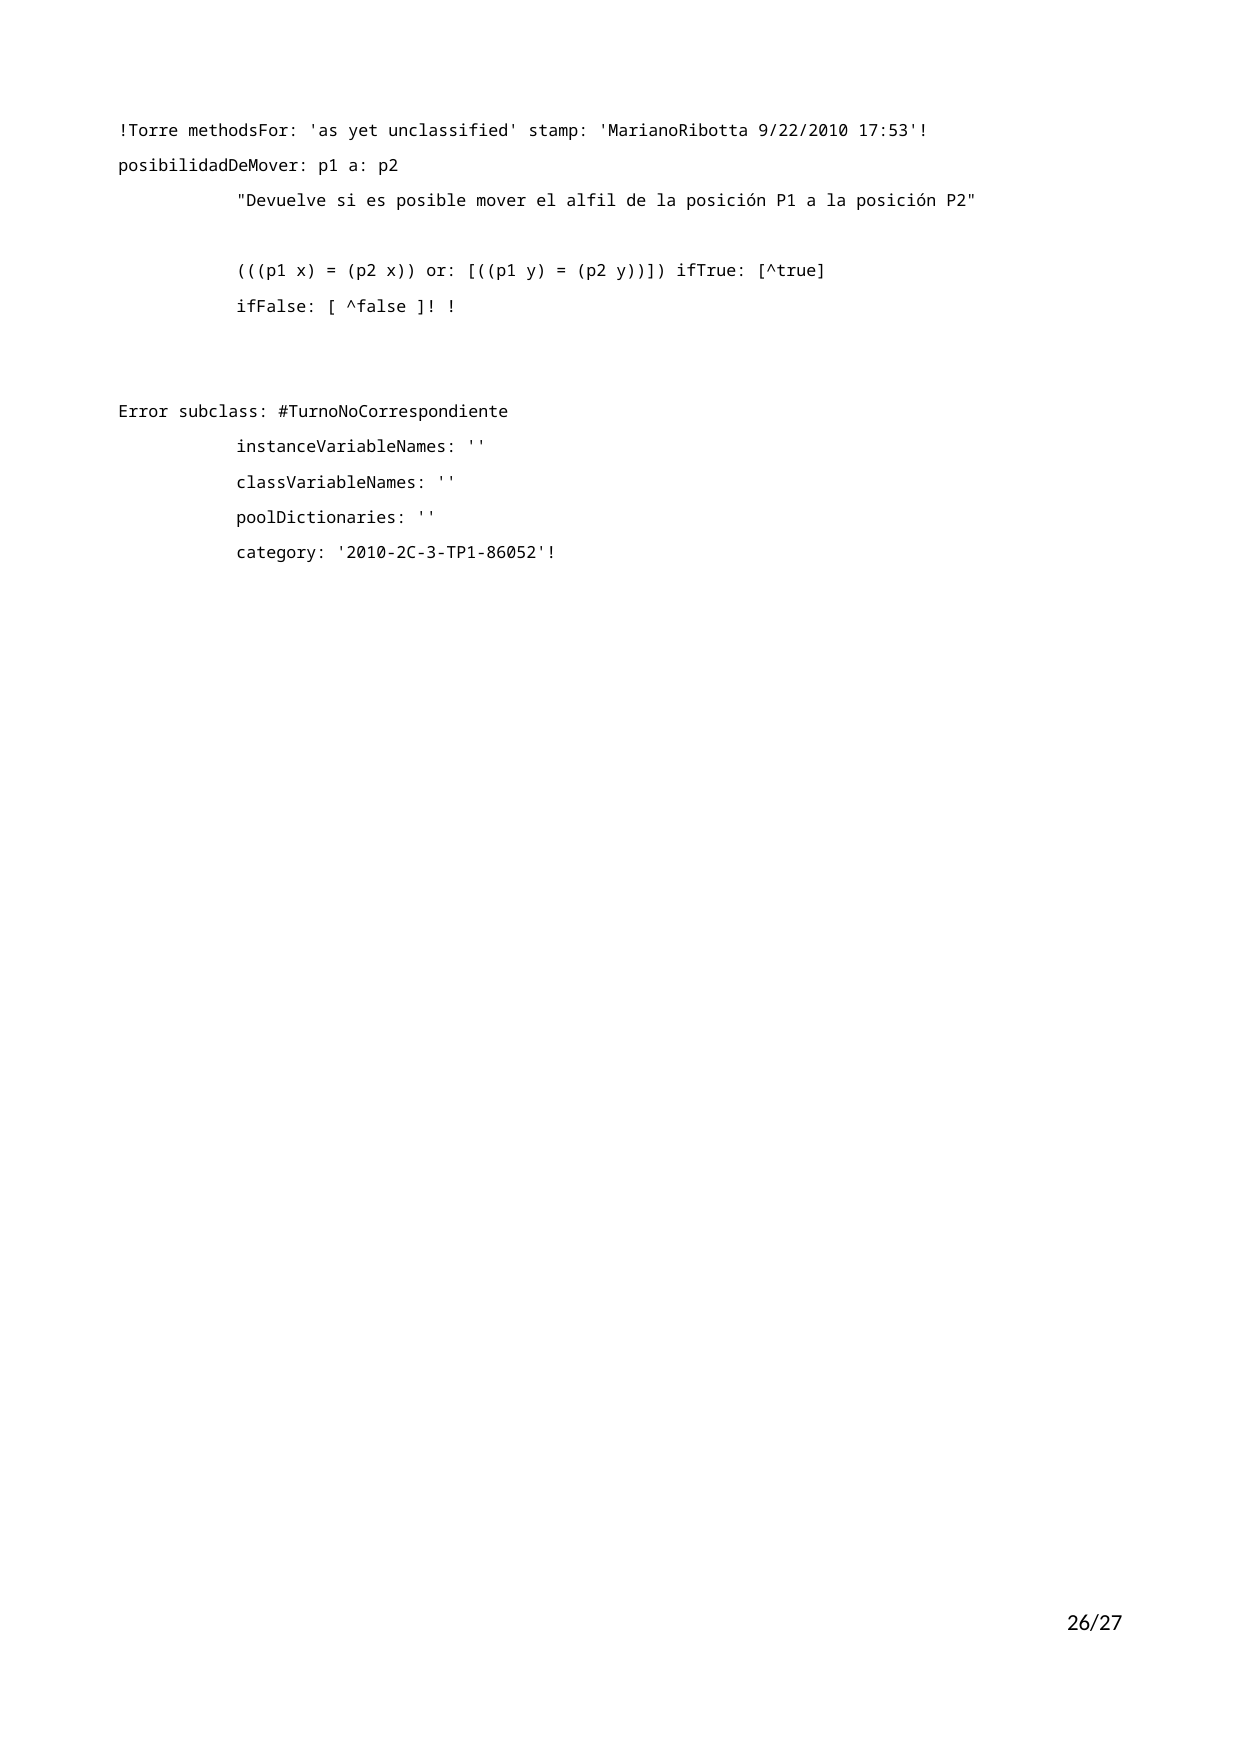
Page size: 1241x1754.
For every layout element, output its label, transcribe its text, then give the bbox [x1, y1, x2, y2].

text posibilidadDeMover: p1 a: p2 [118, 153, 1122, 176]
text poolDictionaries: '' [118, 505, 1122, 528]
text category: '2010-2C-3-TP1-86052'! [118, 541, 1122, 563]
text !Torre methodsFor: 'as yet unclassified' stamp: 'MarianoRibotta 9/22/2010 17:53'! [118, 118, 1122, 141]
text ifFalse: [ ^false ]! ! [118, 294, 1122, 317]
text "Devuelve si es posible mover el alfil de la posición P1 a la posición P2" [118, 188, 1122, 211]
text Error subclass: #TurnoNoCorrespondiente [118, 400, 1122, 422]
text instanceVariableNames: '' [118, 435, 1122, 458]
text (((p1 x) = (p2 x)) or: [((p1 y) = (p2 y))]) ifTrue: [^true] [118, 259, 1122, 282]
text classVariableNames: '' [118, 470, 1122, 493]
